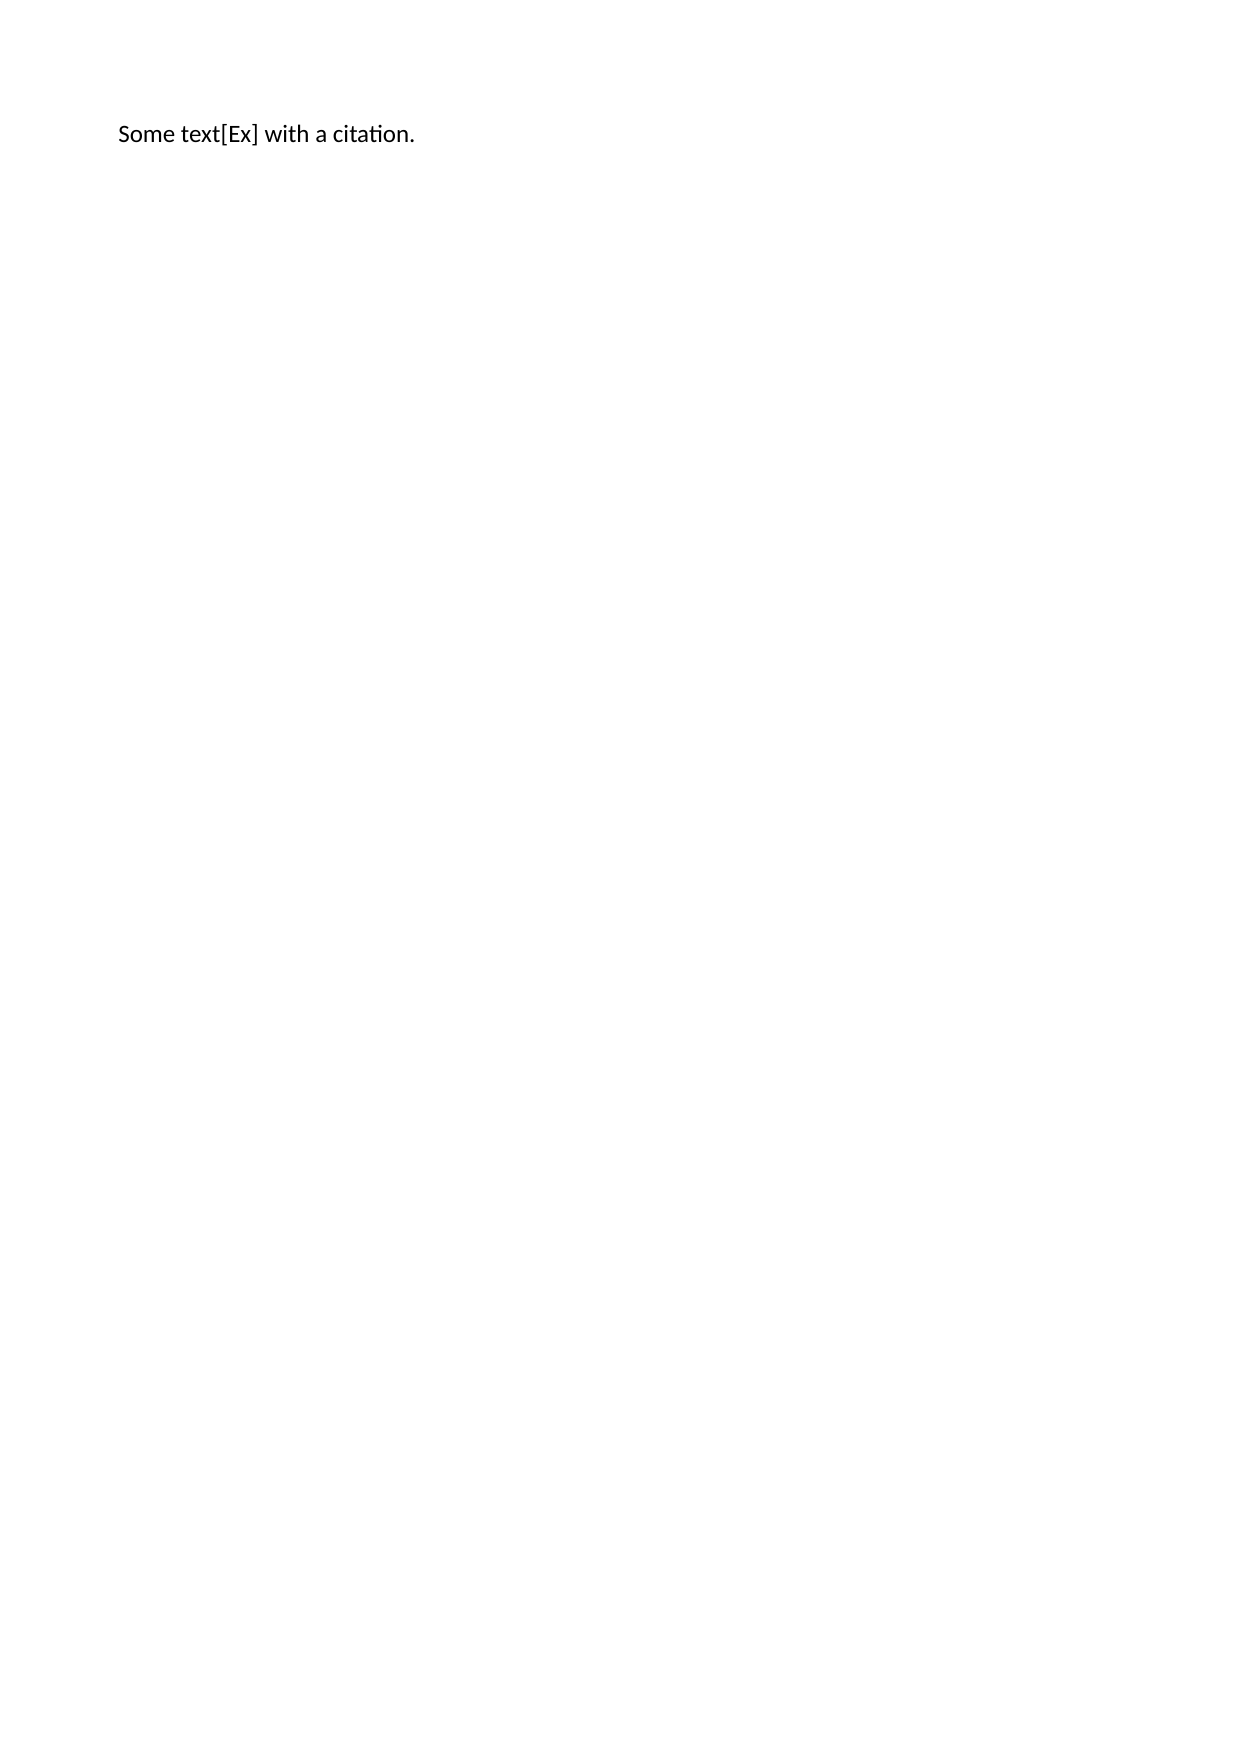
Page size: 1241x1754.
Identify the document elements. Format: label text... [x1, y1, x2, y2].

text Some text[Ex] with a citation. [118, 118, 1122, 149]
